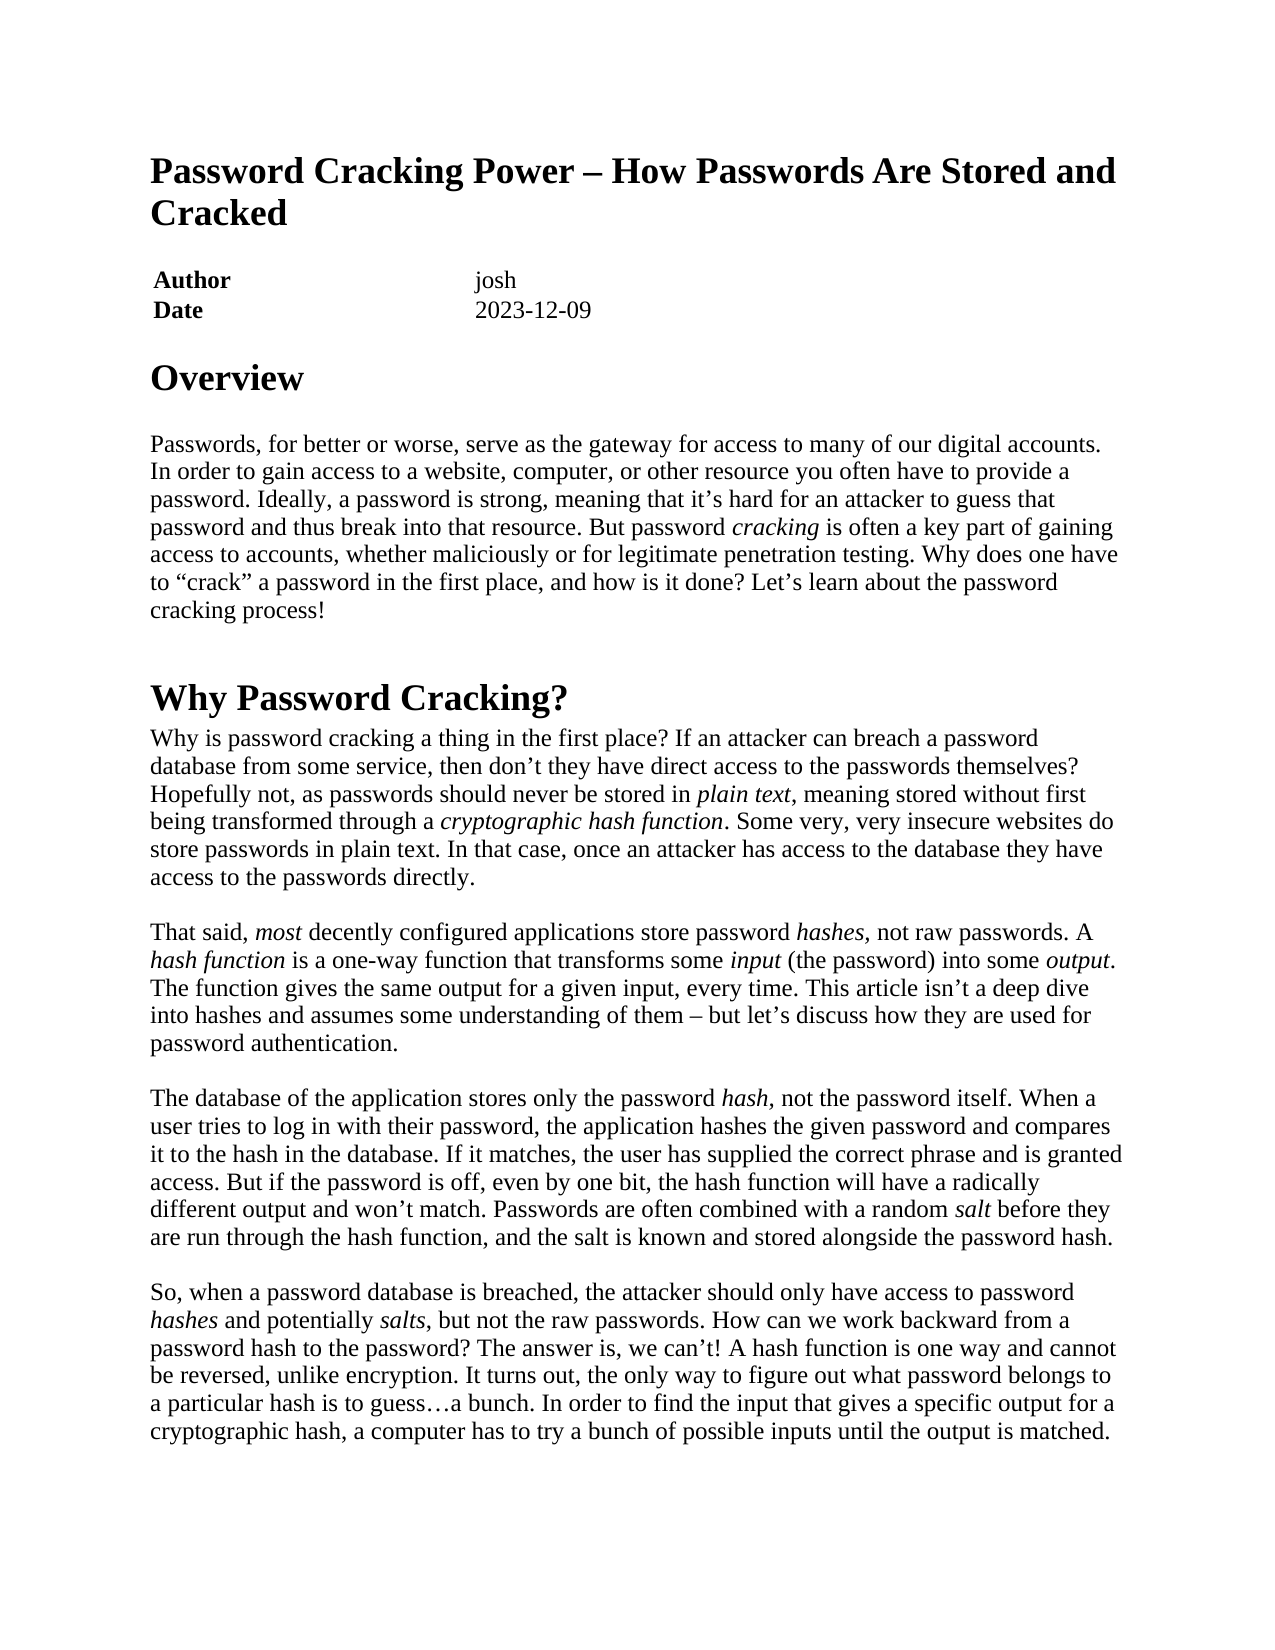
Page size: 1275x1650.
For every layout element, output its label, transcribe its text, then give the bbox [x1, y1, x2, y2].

subtitle Password Cracking Power – How Passwords Are Stored and Cracked [150, 150, 1125, 233]
table_header josh [473, 264, 1127, 295]
text Why is password cracking a thing in the first place? If an attacker can breach a password database from some service, then don’t they have direct access to the passwords themselves? Hopefully not, as passwords should never be stored in plain text, meaning stored without first being transformed through a cryptographic hash function. Some very, very insecure websites do store passwords in plain text. In that case, once an attacker has access to the database they have access to the passwords directly. [150, 724, 1125, 891]
subtitle Overview [150, 357, 1125, 399]
subtitle Why Password Cracking? [150, 676, 1125, 718]
text Passwords, for better or worse, serve as the gateway for access to many of our digital accounts. In order to gain access to a website, computer, or other resource you often have to provide a password. Ideally, a password is strong, meaning that it’s hard for an attacker to guess that password and thus break into that resource. But password cracking is often a key part of gaining access to accounts, whether maliciously or for legitimate penetration testing. Why does one have to “crack” a password in the first place, and how is it done? Let’s learn about the password cracking process! [150, 430, 1125, 624]
text The database of the application stores only the password hash, not the password itself. When a user tries to log in with their password, the application hashes the given password and compares it to the hash in the database. If it matches, the user has supplied the correct phrase and is granted access. But if the password is off, even by one bit, the hash function will have a radically different output and won’t match. Passwords are often combined with a random salt before they are run through the hash function, and the salt is known and stored alongside the password hash. [150, 1084, 1125, 1251]
table_header Author [152, 264, 473, 295]
text So, when a password database is breached, the attacker should only have access to password hashes and potentially salts, but not the raw passwords. How can we work backward from a password hash to the password? The answer is, we can’t! A hash function is one way and cannot be reversed, unlike encryption. It turns out, the only way to figure out what password belongs to a particular hash is to guess…a bunch. In order to find the input that gives a specific output for a cryptographic hash, a computer has to try a bunch of possible inputs until the output is matched. [150, 1278, 1125, 1445]
table_cell 2023-12-09 [473, 295, 1127, 326]
text That said, most decently configured applications store password hashes, not raw passwords. A hash function is a one-way function that transforms some input (the password) into some output. The function gives the same output for a given input, every time. This article isn’t a deep dive into hashes and assumes some understanding of them – but let’s discuss how they are used for password authentication. [150, 918, 1125, 1057]
table_cell Date [152, 295, 473, 326]
